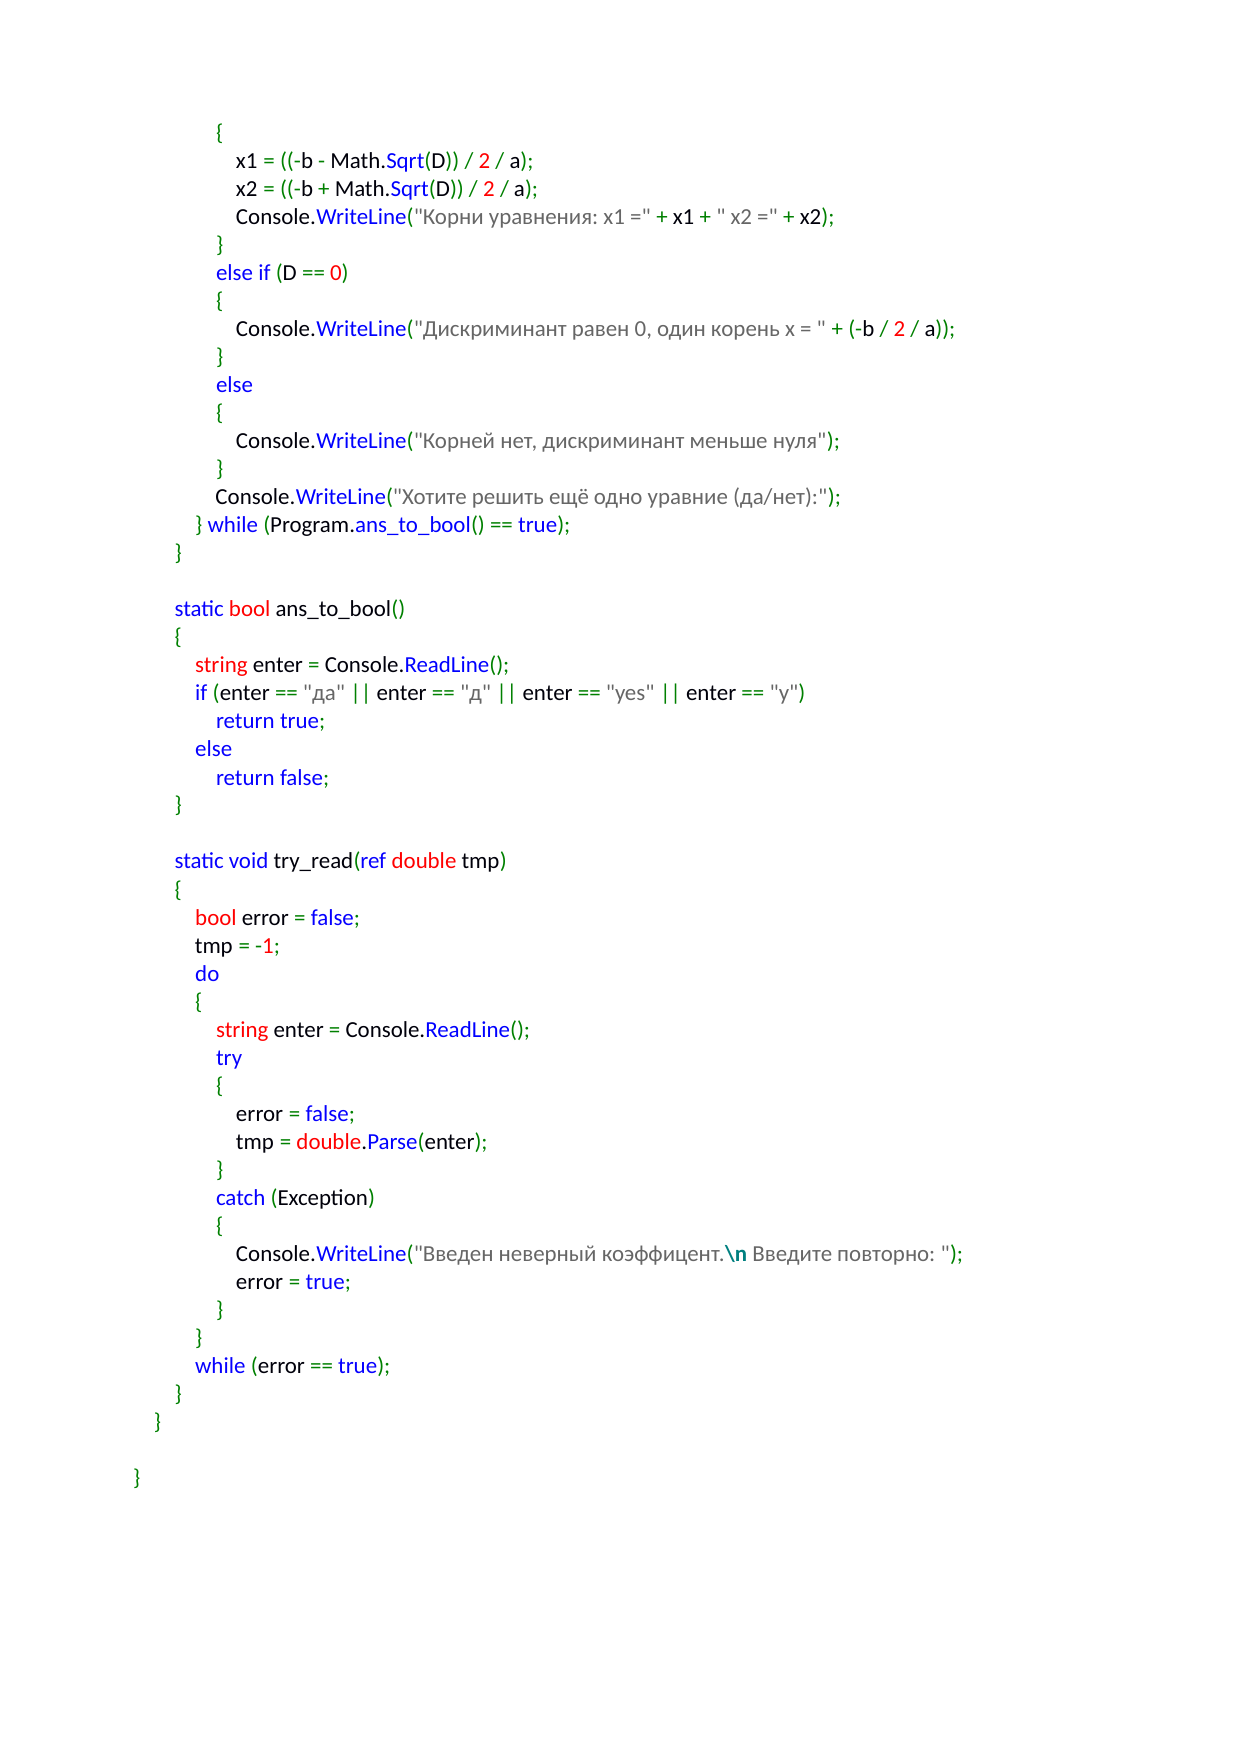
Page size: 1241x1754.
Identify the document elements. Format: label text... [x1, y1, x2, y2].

text bool error = false; [133, 903, 1152, 931]
text tmp = double.Parse(enter); [133, 1127, 1152, 1155]
text } [133, 230, 1152, 258]
text { [133, 118, 1152, 146]
text } [133, 1407, 1152, 1435]
text x2 = ((-b + Math.Sqrt(D)) / 2 / a); [133, 174, 1152, 202]
text { [133, 987, 1152, 1015]
text } [133, 1323, 1152, 1351]
text { [133, 286, 1152, 314]
text } [133, 791, 1152, 819]
text else [133, 370, 1152, 398]
text { [133, 622, 1152, 651]
text Console.WriteLine("Введен неверный коэффицент.\n Введите повторно: "); [133, 1239, 1152, 1267]
text try [133, 1043, 1152, 1071]
text } [133, 1379, 1152, 1407]
text } [133, 1463, 1152, 1491]
text Console.WriteLine("Корни уравнения: x1 =" + x1 + " x2 =" + x2); [133, 202, 1152, 230]
text } [133, 342, 1152, 370]
text do [133, 959, 1152, 987]
text static void try_read(ref double tmp) [133, 847, 1152, 875]
text x1 = ((-b - Math.Sqrt(D)) / 2 / a); [133, 146, 1152, 174]
text catch (Exception) [133, 1183, 1152, 1211]
text } [133, 538, 1152, 566]
text Console.WriteLine("Хотите решить ещё одно уравние (да/нет):"); [133, 482, 1152, 510]
text string enter = Console.ReadLine(); [133, 1015, 1152, 1043]
text } [133, 454, 1152, 482]
text if (enter == "да" || enter == "д" || enter == "yes" || enter == "y") [133, 678, 1152, 707]
text else [133, 734, 1152, 763]
text { [133, 875, 1152, 903]
text else if (D == 0) [133, 258, 1152, 286]
text tmp = -1; [133, 931, 1152, 959]
text error = false; [133, 1099, 1152, 1127]
text Console.WriteLine("Корней нет, дискриминант меньше нуля"); [133, 426, 1152, 454]
text { [133, 398, 1152, 426]
text } [133, 1155, 1152, 1183]
text string enter = Console.ReadLine(); [133, 651, 1152, 678]
text } [133, 1295, 1152, 1323]
text { [133, 1211, 1152, 1239]
text return true; [133, 707, 1152, 734]
text error = true; [133, 1267, 1152, 1295]
text Console.WriteLine("Дискриминант равен 0, один корень x = " + (-b / 2 / a)); [133, 314, 1152, 342]
text return false; [133, 763, 1152, 791]
text { [133, 1071, 1152, 1099]
text static bool ans_to_bool() [133, 594, 1152, 622]
text } while (Program.ans_to_bool() == true); [133, 510, 1152, 538]
text while (error == true); [133, 1351, 1152, 1379]
